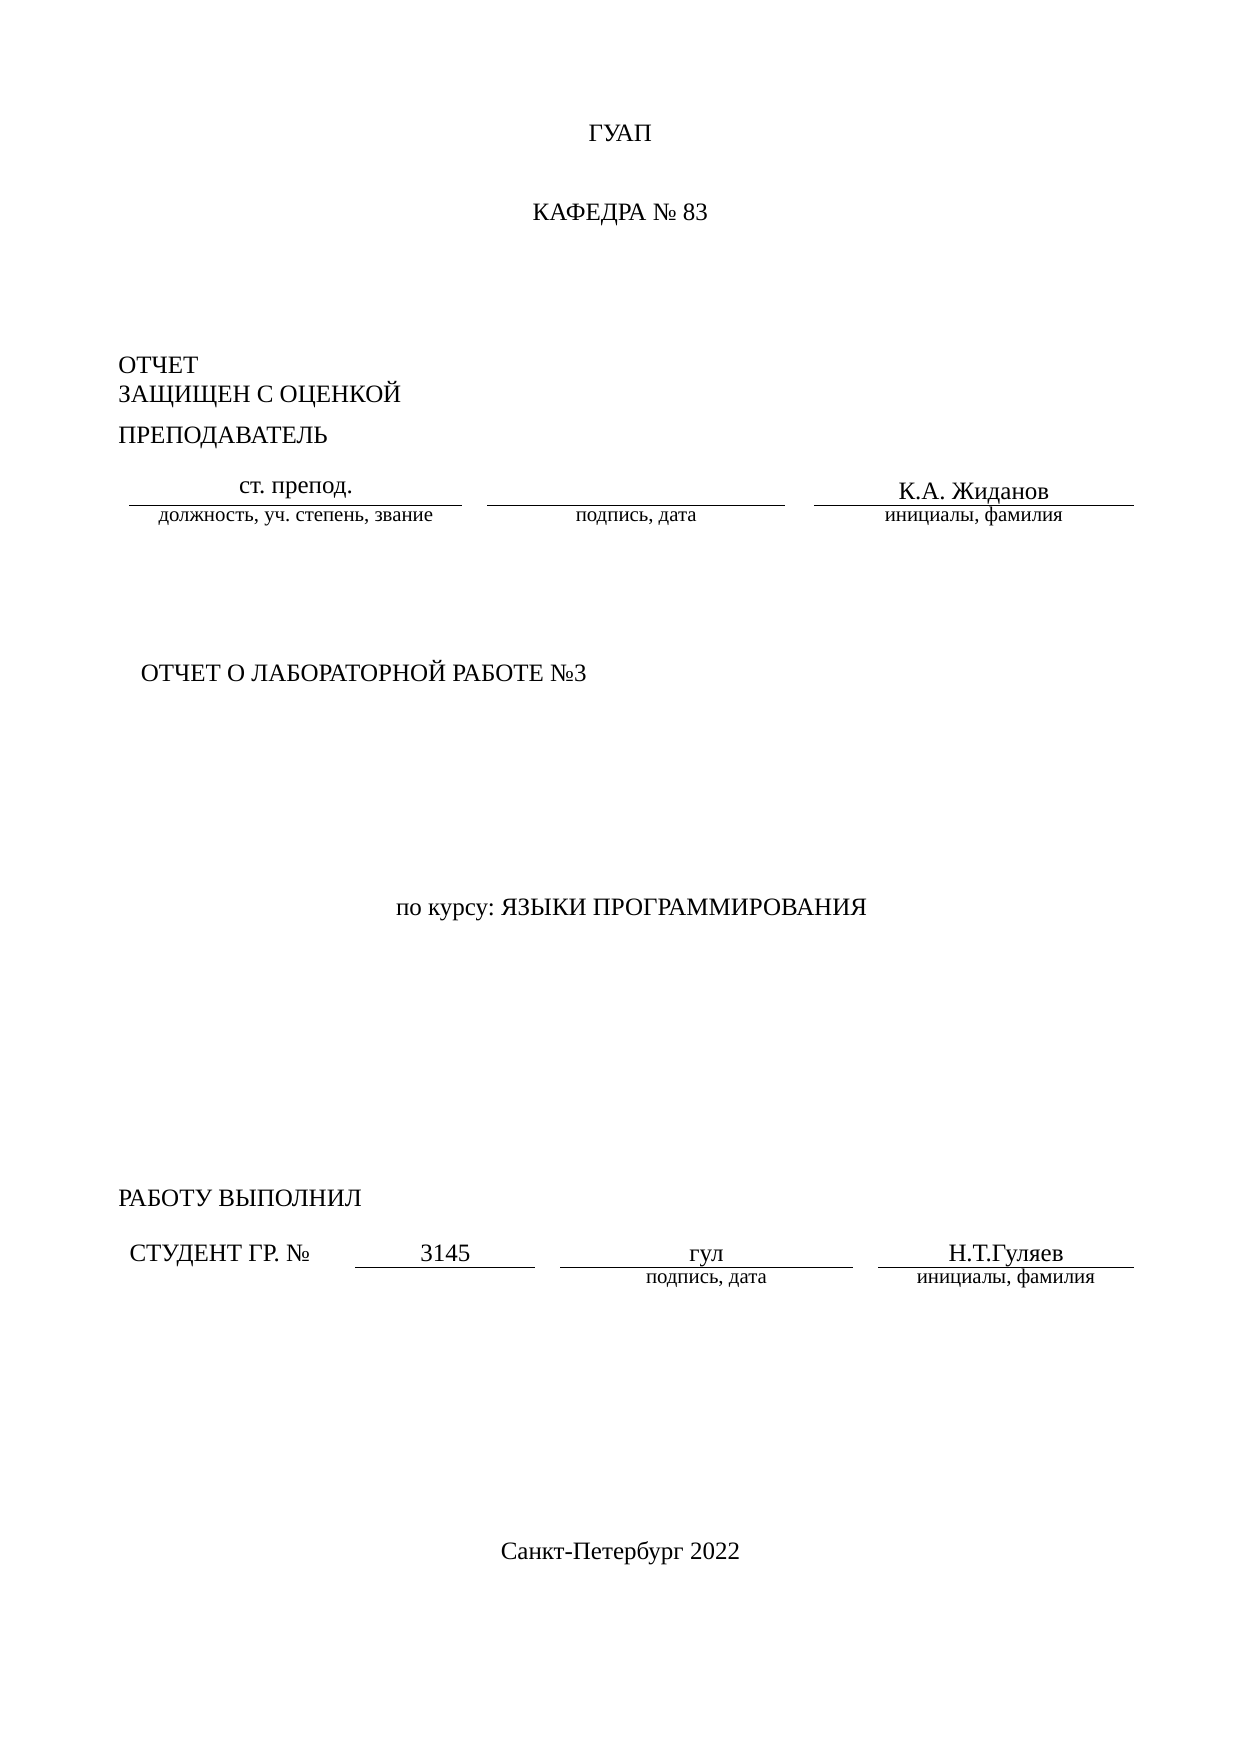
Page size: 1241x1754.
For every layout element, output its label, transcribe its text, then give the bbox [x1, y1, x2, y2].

table_cell по курсу: ЯЗЫКИ ПРОГРАММИРОВАНИЯ [129, 879, 1133, 920]
table_cell [129, 1267, 355, 1287]
text КАФЕДРА № 83 [118, 197, 1122, 226]
table_cell [129, 979, 1133, 1008]
table_header К.А. Жиданов [814, 464, 1133, 505]
table_header [462, 464, 487, 505]
text РАБОТУ ВЫПОЛНИЛ [118, 1183, 1122, 1211]
table_header [853, 1226, 878, 1267]
table_cell должность, уч. степень, звание [129, 506, 462, 525]
table_header ОТЧЕТ О ЛАБОРАТОРНОЙ РАБОТЕ №3 [129, 558, 1133, 691]
table_header [535, 1226, 560, 1267]
table_cell [355, 1268, 535, 1287]
table_cell [785, 505, 814, 525]
table_cell [462, 505, 487, 525]
text ПРЕПОДАВАТЕЛЬ [118, 421, 1122, 449]
table_cell [853, 1267, 878, 1287]
table_cell подпись, дата [560, 1268, 852, 1287]
table_cell [535, 1267, 560, 1287]
table_header 3145 [355, 1226, 535, 1267]
text ГУАП [118, 118, 1122, 147]
table_header СТУДЕНТ ГР. № [129, 1226, 355, 1267]
table_header [785, 464, 814, 505]
table_cell [129, 920, 1133, 979]
table_cell подпись, дата [487, 506, 785, 525]
text Санкт-Петербург 2022 [118, 1536, 1122, 1565]
table_header ст. препод. [129, 464, 462, 505]
table_cell инициалы, фамилия [878, 1268, 1133, 1287]
table_cell инициалы, фамилия [814, 506, 1133, 525]
table_cell [129, 691, 1133, 879]
table_header Н.Т.Гуляев [878, 1226, 1133, 1267]
text ОТЧЕТ ЗАЩИЩЕН С ОЦЕНКОЙ [118, 351, 1122, 408]
table_header [487, 464, 785, 505]
table_header гул [560, 1226, 852, 1267]
